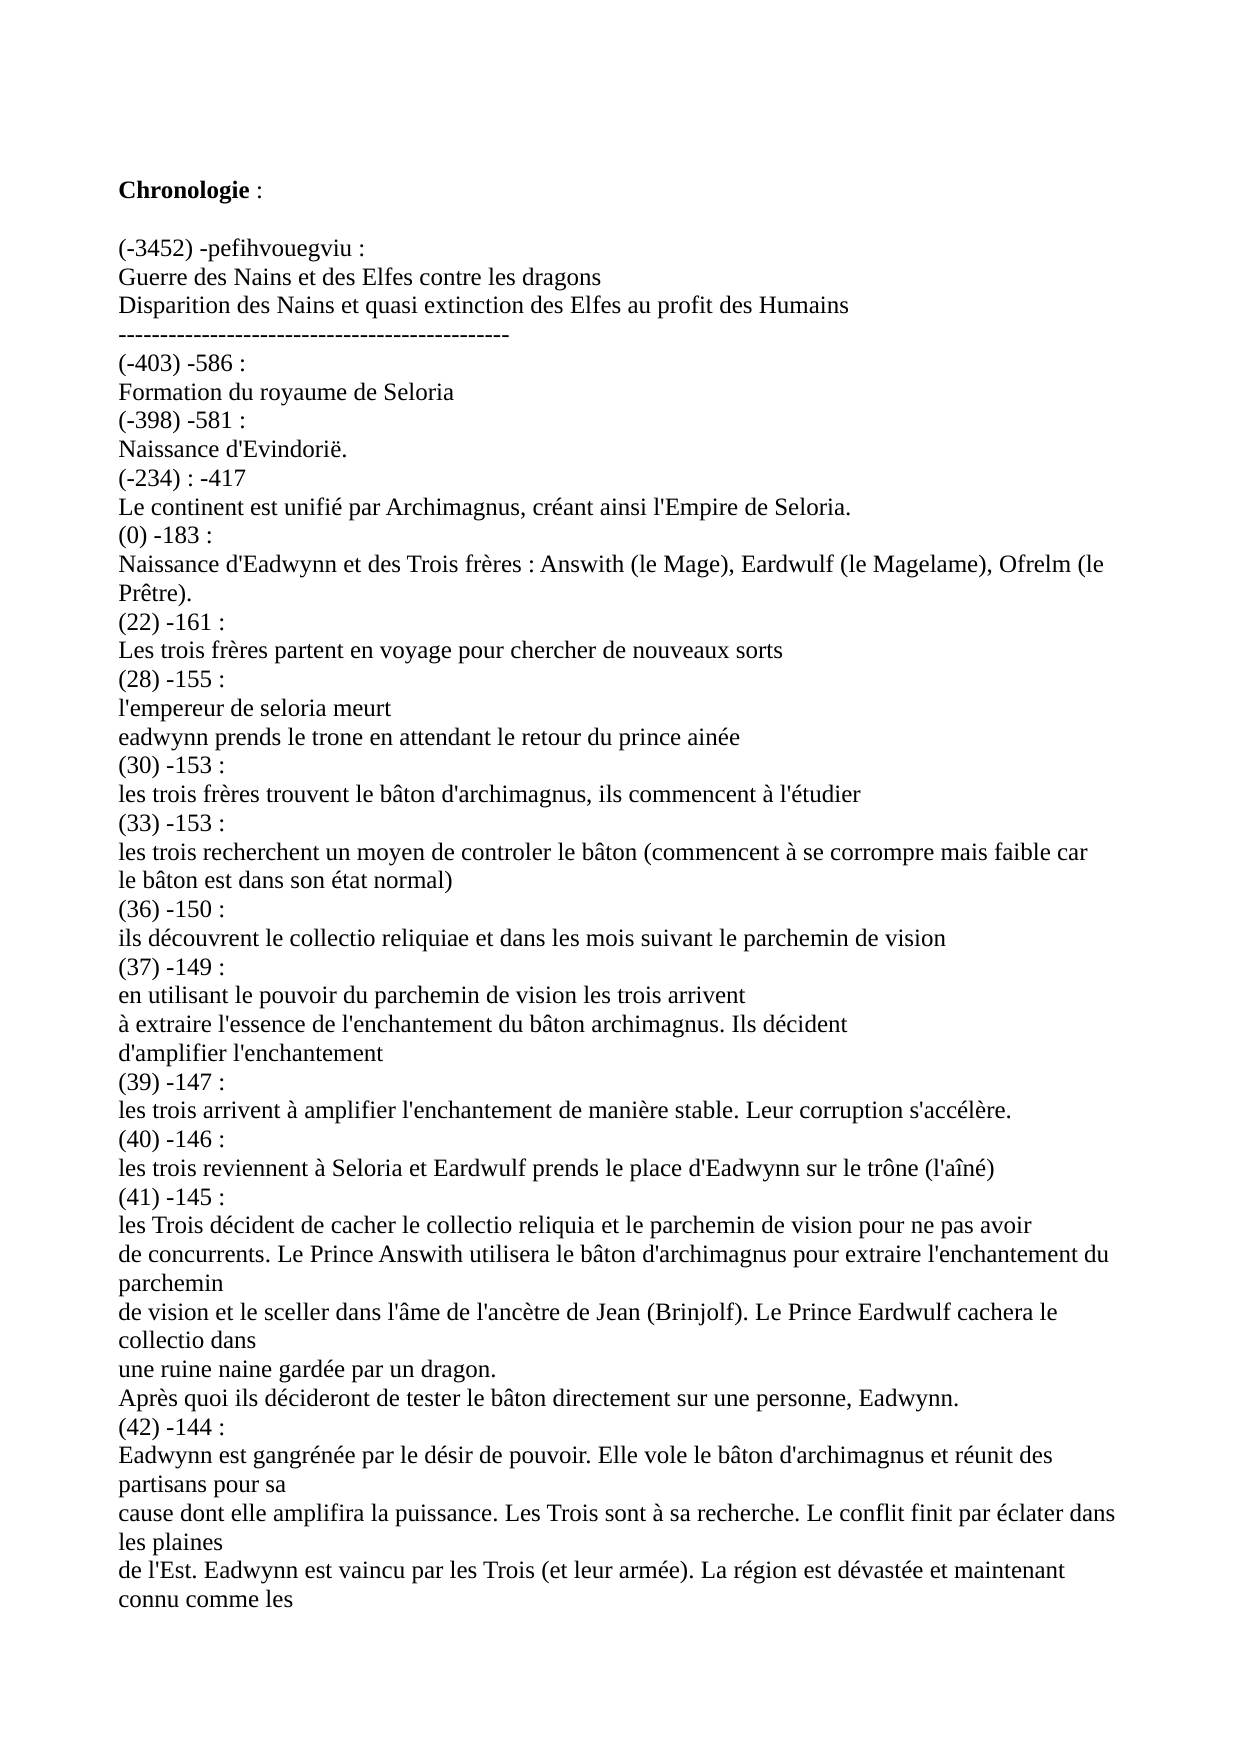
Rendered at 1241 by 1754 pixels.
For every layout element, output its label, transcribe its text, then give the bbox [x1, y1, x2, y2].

text Naissance d'Eadwynn et des Trois frères : Answith (le Mage), Eardwulf (le Magelame), Ofrelm (le Prêtre). [118, 549, 1122, 607]
text (22) -161 : [118, 607, 1122, 636]
text Formation du royaume de Seloria [118, 377, 1122, 406]
text les trois reviennent à Seloria et Eardwulf prends le place d'Eadwynn sur le trône (l'aîné) [118, 1153, 1122, 1182]
text les trois frères trouvent le bâton d'archimagnus, ils commencent à l'étudier [118, 779, 1122, 808]
text Naissance d'Evindorië. [118, 434, 1122, 463]
text les trois recherchent un moyen de controler le bâton (commencent à se corrompre mais faible car [118, 837, 1122, 866]
text (42) -144 : [118, 1412, 1122, 1441]
text Les trois frères partent en voyage pour chercher de nouveaux sorts [118, 636, 1122, 664]
text une ruine naine gardée par un dragon. [118, 1354, 1122, 1383]
text Après quoi ils décideront de tester le bâton directement sur une personne, Eadwynn. [118, 1383, 1122, 1412]
text (-234) : -417 [118, 463, 1122, 492]
text (28) -155 : [118, 664, 1122, 693]
text (-3452) -pefihvouegviu : [118, 233, 1122, 262]
text Eadwynn est gangrénée par le désir de pouvoir. Elle vole le bâton d'archimagnus et réunit des partisans pour sa [118, 1441, 1122, 1498]
text l'empereur de seloria meurt [118, 693, 1122, 722]
text (40) -146 : [118, 1124, 1122, 1153]
text ----------------------------------------------- [118, 319, 1122, 348]
text en utilisant le pouvoir du parchemin de vision les trois arrivent [118, 981, 1122, 1009]
text eadwynn prends le trone en attendant le retour du prince ainée [118, 722, 1122, 751]
text cause dont elle amplifira la puissance. Les Trois sont à sa recherche. Le conflit finit par éclater dans les plaines [118, 1498, 1122, 1556]
text (41) -145 : [118, 1182, 1122, 1211]
text de l'Est. Eadwynn est vaincu par les Trois (et leur armée). La région est dévastée et maintenant connu comme les [118, 1556, 1122, 1613]
text (0) -183 : [118, 521, 1122, 549]
text (-403) -586 : [118, 348, 1122, 377]
text Le continent est unifié par Archimagnus, créant ainsi l'Empire de Seloria. [118, 492, 1122, 521]
text (-398) -581 : [118, 406, 1122, 434]
text (30) -153 : [118, 751, 1122, 779]
text de vision et le sceller dans l'âme de l'ancètre de Jean (Brinjolf). Le Prince Eardwulf cachera le collectio dans [118, 1297, 1122, 1354]
text les trois arrivent à amplifier l'enchantement de manière stable. Leur corruption s'accélère. [118, 1096, 1122, 1124]
text Chronologie : [118, 176, 1122, 204]
text (36) -150 : [118, 894, 1122, 923]
text de concurrents. Le Prince Answith utilisera le bâton d'archimagnus pour extraire l'enchantement du parchemin [118, 1239, 1122, 1297]
text Disparition des Nains et quasi extinction des Elfes au profit des Humains [118, 291, 1122, 319]
text à extraire l'essence de l'enchantement du bâton archimagnus. Ils décident [118, 1009, 1122, 1038]
text ils découvrent le collectio reliquiae et dans les mois suivant le parchemin de vision [118, 923, 1122, 952]
text (37) -149 : [118, 952, 1122, 981]
text (39) -147 : [118, 1067, 1122, 1096]
text les Trois décident de cacher le collectio reliquia et le parchemin de vision pour ne pas avoir [118, 1211, 1122, 1239]
text (33) -153 : [118, 808, 1122, 837]
text d'amplifier l'enchantement [118, 1038, 1122, 1067]
text le bâton est dans son état normal) [118, 866, 1122, 894]
text Guerre des Nains et des Elfes contre les dragons [118, 262, 1122, 291]
